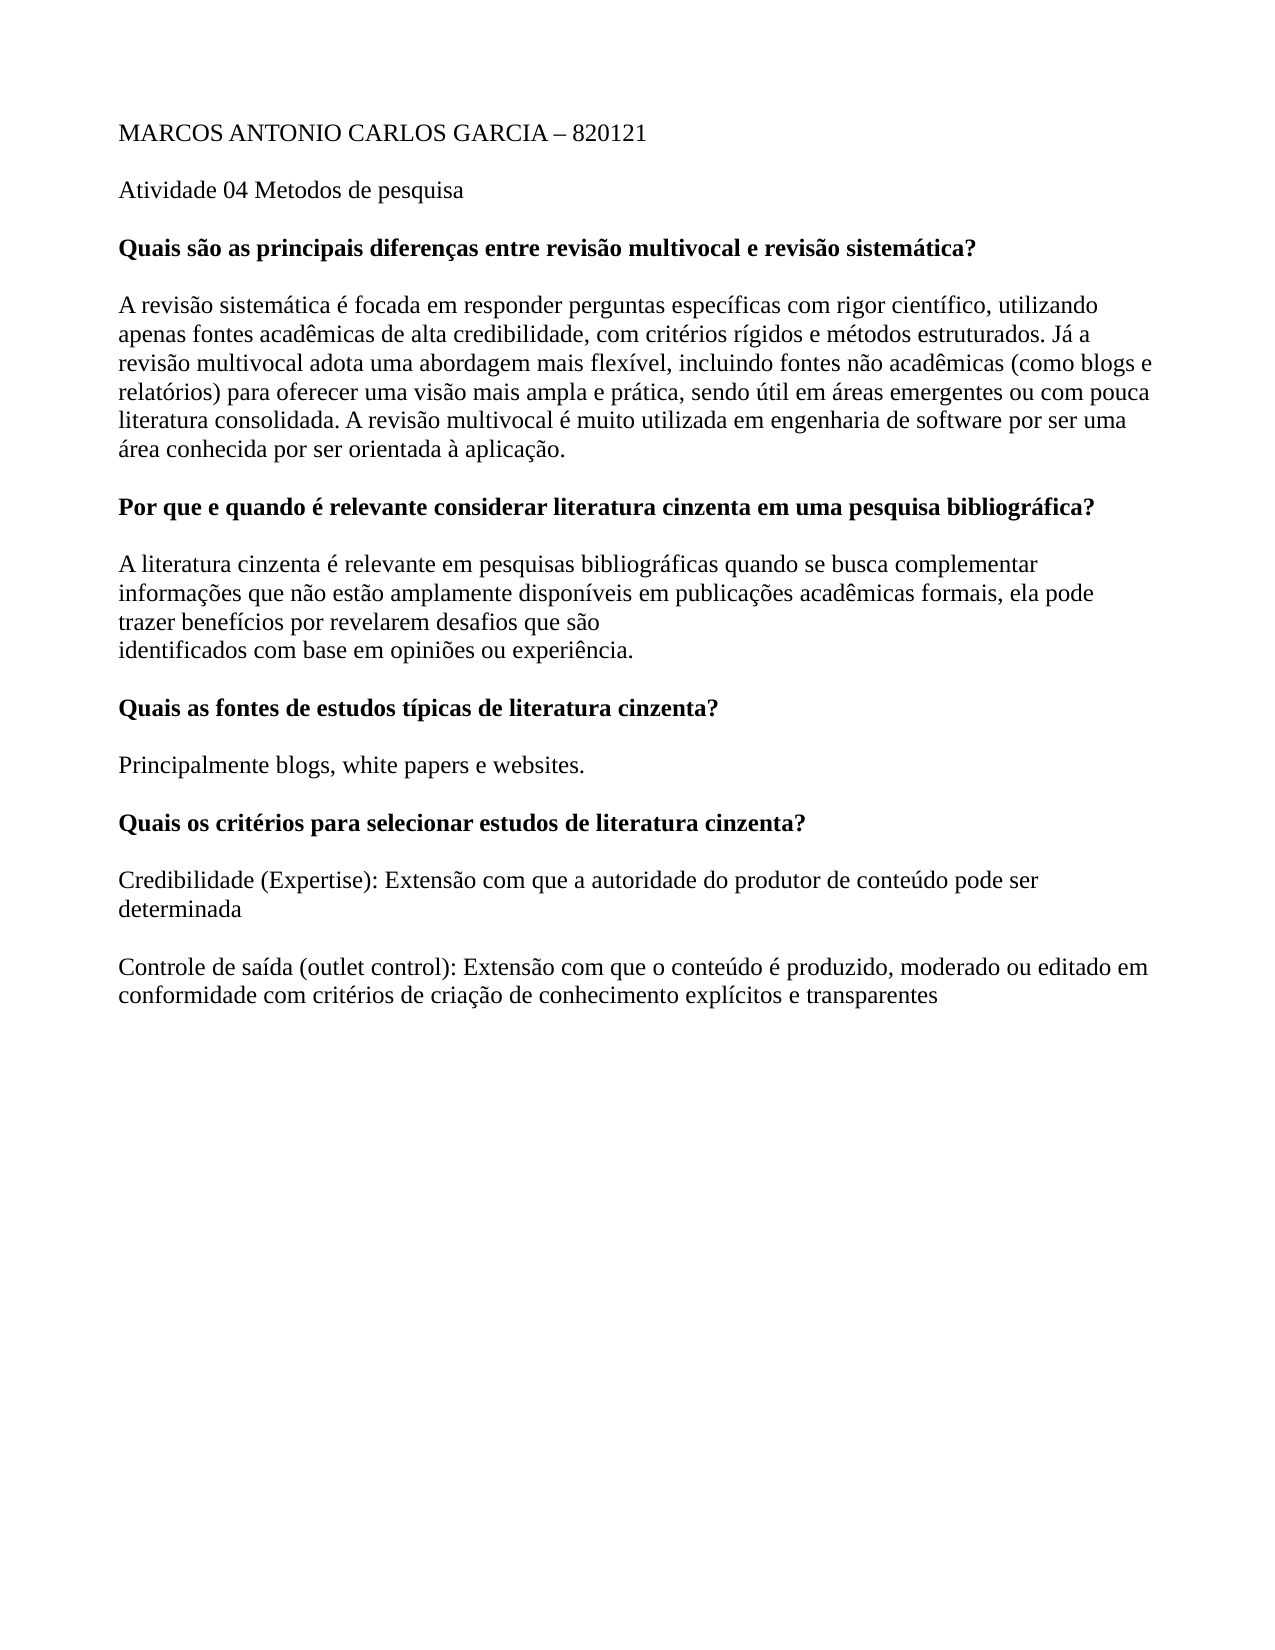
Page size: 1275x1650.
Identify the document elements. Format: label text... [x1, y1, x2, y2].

text A revisão sistemática é focada em responder perguntas específicas com rigor científico, utilizando apenas fontes acadêmicas de alta credibilidade, com critérios rígidos e métodos estruturados. Já a revisão multivocal adota uma abordagem mais flexível, incluindo fontes não acadêmicas (como blogs e relatórios) para oferecer uma visão mais ampla e prática, sendo útil em áreas emergentes ou com pouca literatura consolidada. A revisão multivocal é muito utilizada em engenharia de software por ser uma área conhecida por ser orientada à aplicação. Por que e quando é relevante considerar literatura cinzenta em uma pesquisa bibliográfica? [118, 262, 1157, 521]
text Atividade 04 Metodos de pesquisa [118, 176, 1157, 204]
text Quais são as principais diferenças entre revisão multivocal e revisão sistemática? [118, 233, 1157, 262]
text MARCOS ANTONIO CARLOS GARCIA – 820121 [118, 118, 1157, 147]
text Principalmente blogs, white papers e websites. Quais os critérios para selecionar estudos de literatura cinzenta? [118, 722, 1157, 837]
text Credibilidade (Expertise): Extensão com que a autoridade do produtor de conteúdo pode ser determinada Controle de saída (outlet control): Extensão com que o conteúdo é produzido, moderado ou editado em conformidade com critérios de criação de conhecimento explícitos e transparentes [118, 837, 1157, 1009]
text A literatura cinzenta é relevante em pesquisas bibliográficas quando se busca complementar informações que não estão amplamente disponíveis em publicações acadêmicas formais, ela pode trazer benefícios por revelarem desafios que são identificados com base em opiniões ou experiência. Quais as fontes de estudos típicas de literatura cinzenta? [118, 521, 1157, 722]
